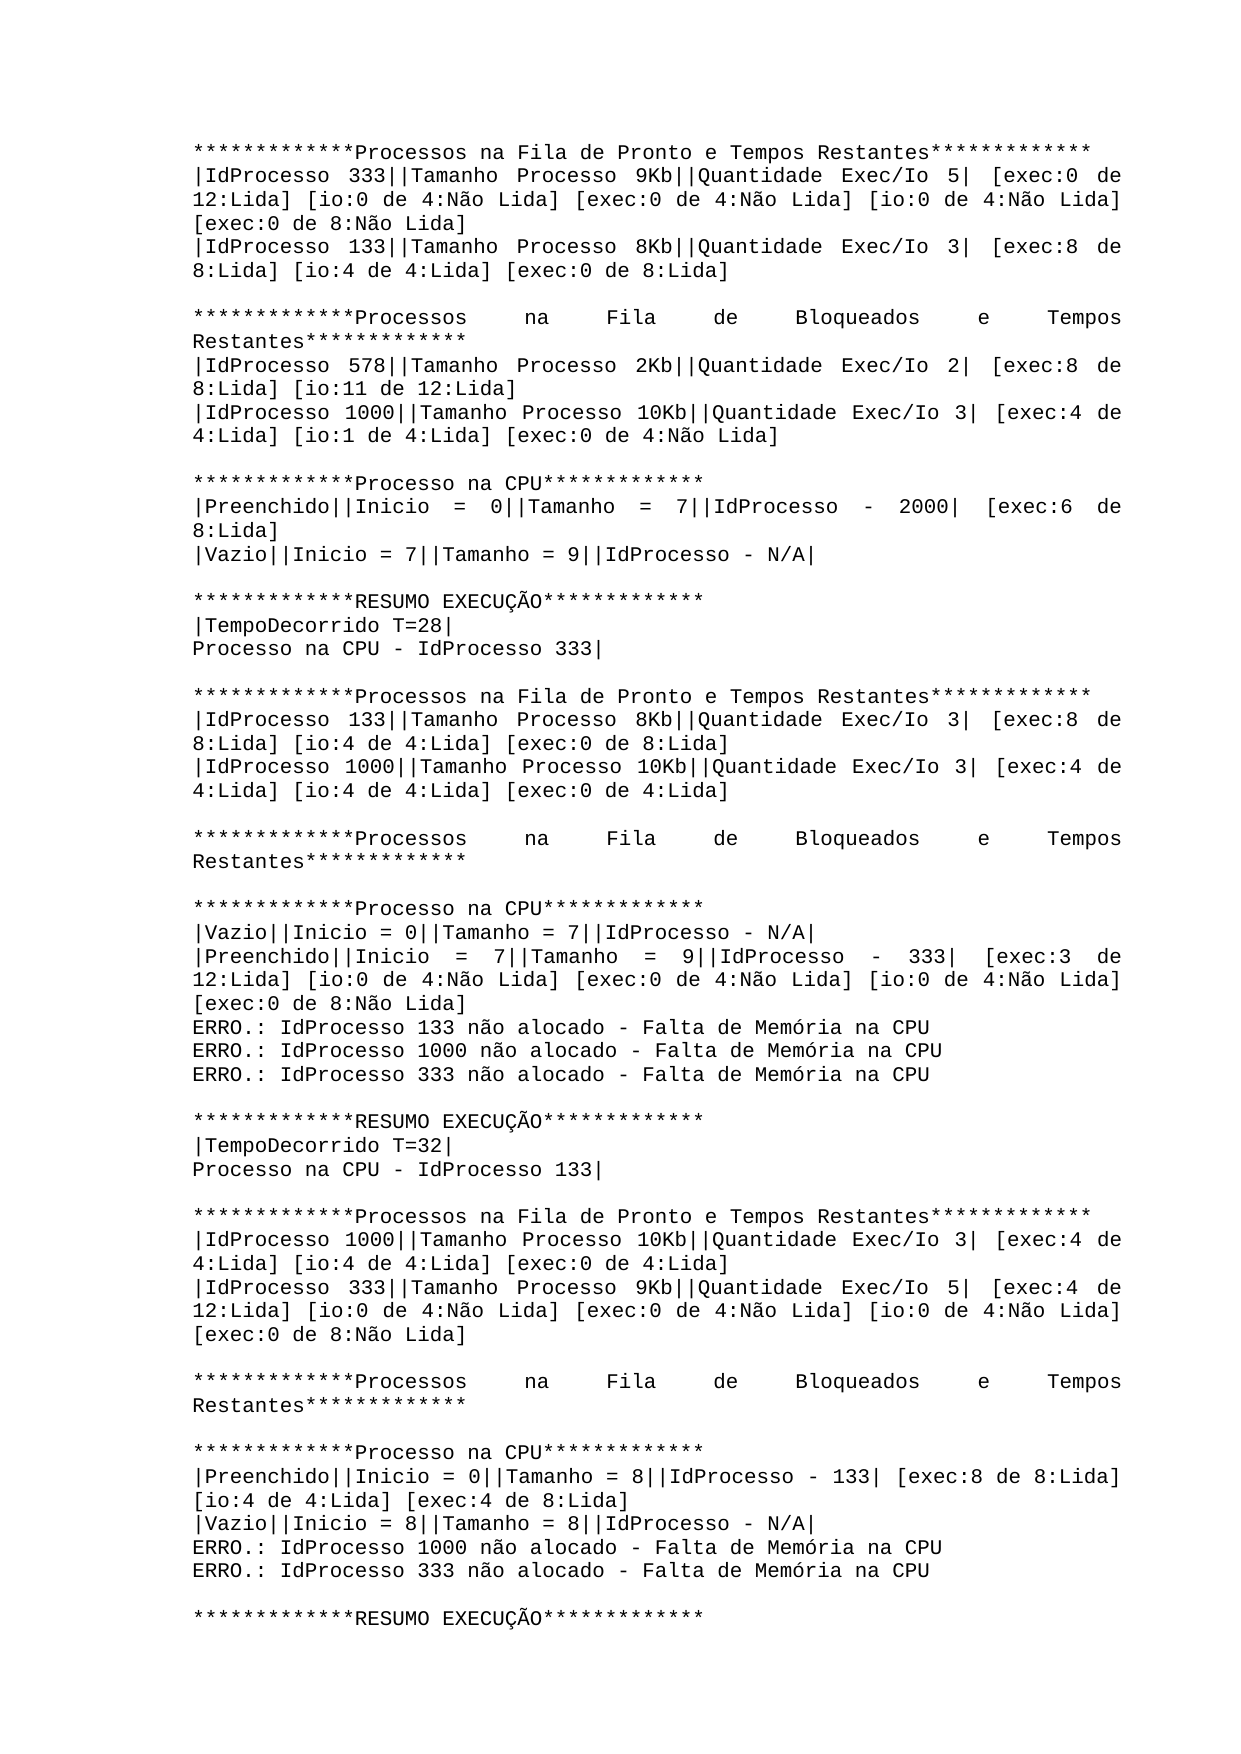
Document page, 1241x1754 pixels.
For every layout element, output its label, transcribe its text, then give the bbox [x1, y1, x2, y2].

text |IdProcesso 1000||Tamanho Processo 10Kb||Quantidade Exec/Io 3| [exec:4 de 4:Lida] [io:4 de 4:Lida] [exec:0 de 4:Lida] [192, 1229, 1122, 1277]
text |TempoDecorrido T=28| [192, 615, 1122, 638]
text ERRO.: IdProcesso 333 não alocado - Falta de Memória na CPU [192, 1561, 1122, 1584]
text *************Processos na Fila de Bloqueados e Tempos Restantes************* [192, 307, 1122, 354]
text |IdProcesso 133||Tamanho Processo 8Kb||Quantidade Exec/Io 3| [exec:8 de 8:Lida] [io:4 de 4:Lida] [exec:0 de 8:Lida] [192, 709, 1122, 757]
text *************RESUMO EXECUÇÃO************* [192, 591, 1122, 615]
text Processo na CPU - IdProcesso 333| [192, 638, 1122, 662]
text |Preenchido||Inicio = 7||Tamanho = 9||IdProcesso - 333| [exec:3 de 12:Lida] [io:0 de 4:Não Lida] [exec:0 de 4:Não Lida] [io:0 de 4:Não Lida] [exec:0 de 8:Não Lida] [192, 946, 1122, 1017]
text *************Processos na Fila de Pronto e Tempos Restantes************* [192, 142, 1122, 165]
text |IdProcesso 1000||Tamanho Processo 10Kb||Quantidade Exec/Io 3| [exec:4 de 4:Lida] [io:4 de 4:Lida] [exec:0 de 4:Lida] [192, 757, 1122, 804]
text ERRO.: IdProcesso 333 não alocado - Falta de Memória na CPU [192, 1064, 1122, 1088]
text *************RESUMO EXECUÇÃO************* [192, 1111, 1122, 1135]
text |Preenchido||Inicio = 0||Tamanho = 7||IdProcesso - 2000| [exec:6 de 8:Lida] [192, 496, 1122, 544]
text |IdProcesso 333||Tamanho Processo 9Kb||Quantidade Exec/Io 5| [exec:4 de 12:Lida] [io:0 de 4:Não Lida] [exec:0 de 4:Não Lida] [io:0 de 4:Não Lida] [exec:0 de 8:Não Lida] [192, 1277, 1122, 1348]
text |IdProcesso 333||Tamanho Processo 9Kb||Quantidade Exec/Io 5| [exec:0 de 12:Lida] [io:0 de 4:Não Lida] [exec:0 de 4:Não Lida] [io:0 de 4:Não Lida] [exec:0 de 8:Não Lida] [192, 165, 1122, 236]
text *************RESUMO EXECUÇÃO************* [192, 1608, 1122, 1631]
text *************Processos na Fila de Pronto e Tempos Restantes************* [192, 1206, 1122, 1229]
text ERRO.: IdProcesso 1000 não alocado - Falta de Memória na CPU [192, 1040, 1122, 1064]
text *************Processo na CPU************* [192, 473, 1122, 496]
text |IdProcesso 133||Tamanho Processo 8Kb||Quantidade Exec/Io 3| [exec:8 de 8:Lida] [io:4 de 4:Lida] [exec:0 de 8:Lida] [192, 236, 1122, 284]
text ERRO.: IdProcesso 1000 não alocado - Falta de Memória na CPU [192, 1537, 1122, 1561]
text Processo na CPU - IdProcesso 133| [192, 1158, 1122, 1182]
text |TempoDecorrido T=32| [192, 1135, 1122, 1158]
text |IdProcesso 578||Tamanho Processo 2Kb||Quantidade Exec/Io 2| [exec:8 de 8:Lida] [io:11 de 12:Lida] [192, 354, 1122, 402]
text |Preenchido||Inicio = 0||Tamanho = 8||IdProcesso - 133| [exec:8 de 8:Lida] [io:4 de 4:Lida] [exec:4 de 8:Lida] [192, 1466, 1122, 1513]
text |Vazio||Inicio = 7||Tamanho = 9||IdProcesso - N/A| [192, 544, 1122, 567]
text |Vazio||Inicio = 0||Tamanho = 7||IdProcesso - N/A| [192, 922, 1122, 946]
text *************Processo na CPU************* [192, 1442, 1122, 1466]
text |IdProcesso 1000||Tamanho Processo 10Kb||Quantidade Exec/Io 3| [exec:4 de 4:Lida] [io:1 de 4:Lida] [exec:0 de 4:Não Lida] [192, 402, 1122, 449]
text ERRO.: IdProcesso 133 não alocado - Falta de Memória na CPU [192, 1017, 1122, 1040]
text *************Processos na Fila de Bloqueados e Tempos Restantes************* [192, 1371, 1122, 1419]
text *************Processos na Fila de Bloqueados e Tempos Restantes************* [192, 827, 1122, 875]
text |Vazio||Inicio = 8||Tamanho = 8||IdProcesso - N/A| [192, 1513, 1122, 1537]
text *************Processos na Fila de Pronto e Tempos Restantes************* [192, 686, 1122, 709]
text *************Processo na CPU************* [192, 898, 1122, 922]
